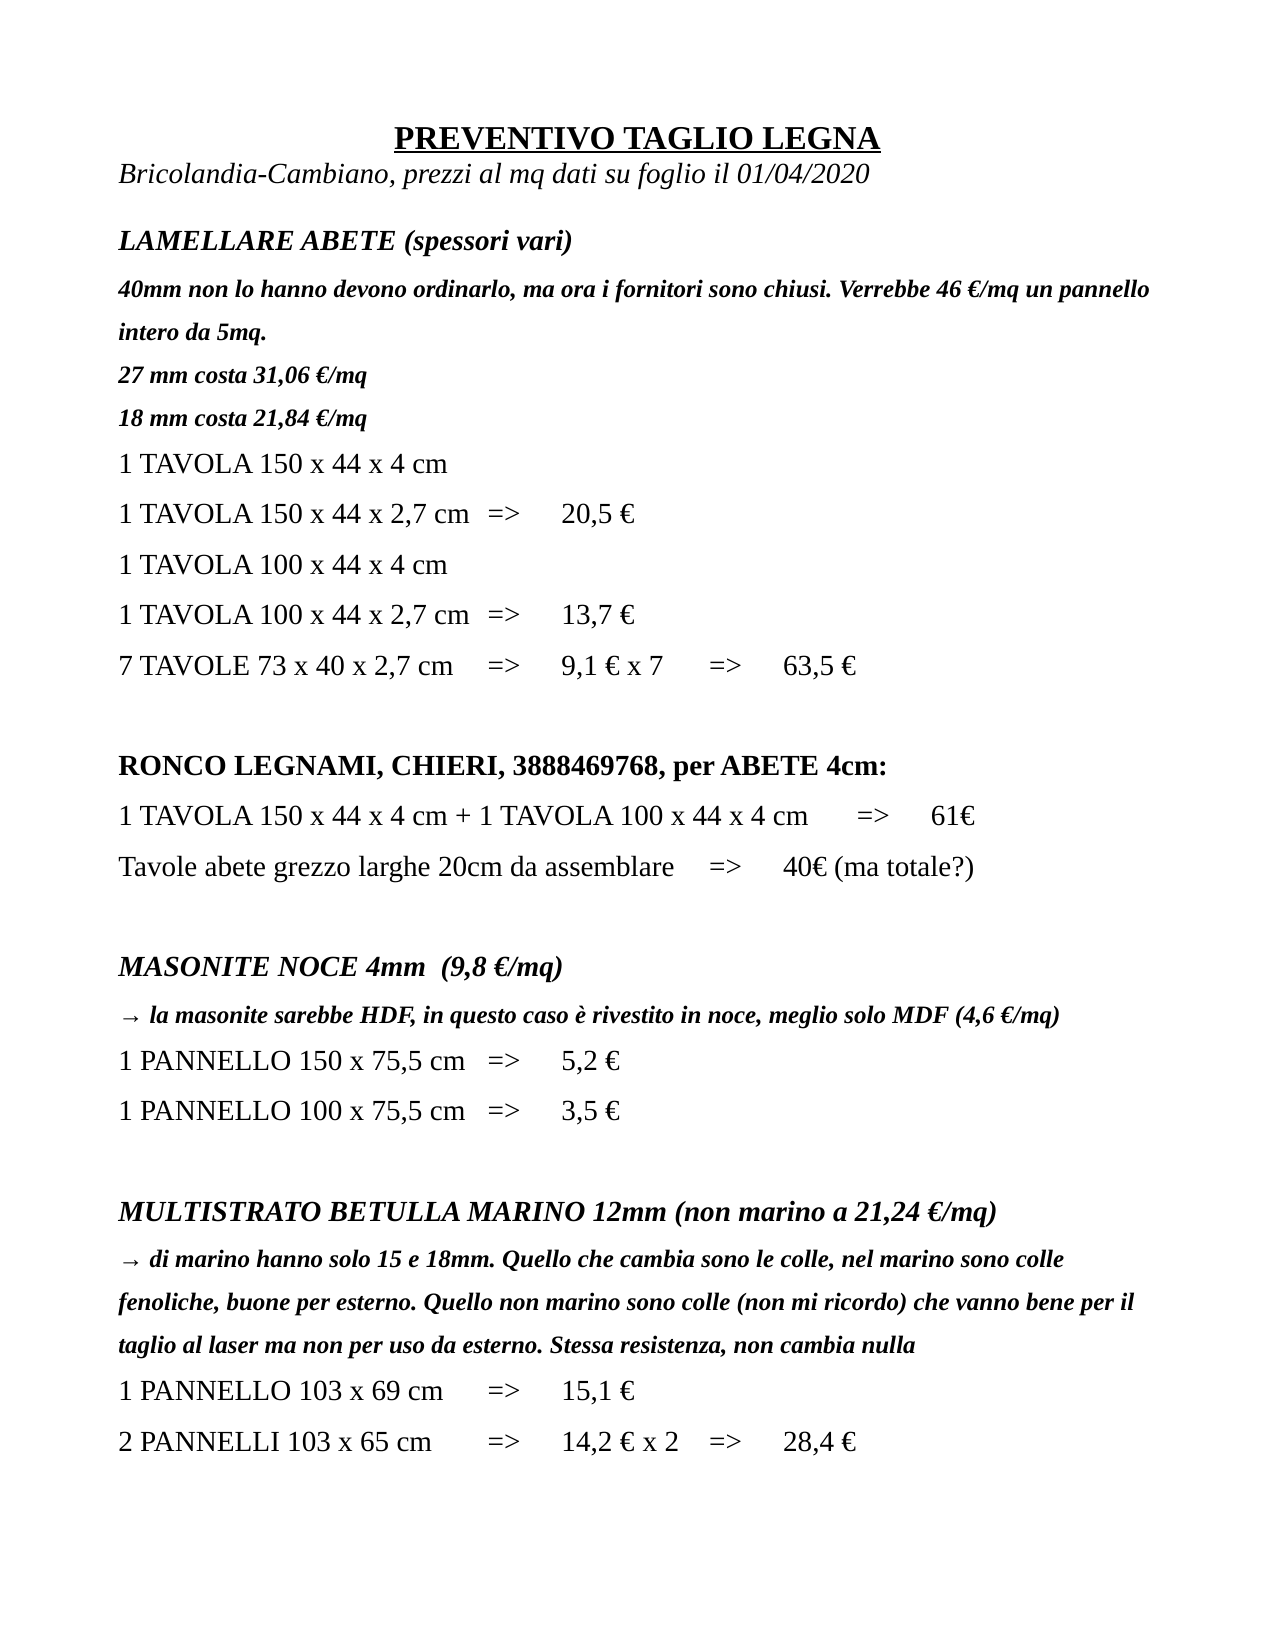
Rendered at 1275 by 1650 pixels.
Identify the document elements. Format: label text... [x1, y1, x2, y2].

text 40mm non lo hanno devono ordinarlo, ma ora i fornitori sono chiusi. Verrebbe 46 €/mq un pannello intero da 5mq. [118, 274, 1157, 346]
text Bricolandia-Cambiano, prezzi al mq dati su foglio il 01/04/2020 [118, 156, 1157, 190]
text 2 PANNELLI 103 x 65 cm => 14,2 € x 2 => 28,4 € [118, 1424, 1157, 1457]
text 7 TAVOLE 73 x 40 x 2,7 cm => 9,1 € x 7 => 63,5 € [118, 648, 1157, 681]
text PREVENTIVO TAGLIO LEGNA [118, 118, 1157, 156]
text 1 PANNELLO 100 x 75,5 cm => 3,5 € [118, 1093, 1157, 1127]
text LAMELLARE ABETE (spessori vari) [118, 223, 1157, 257]
text 1 PANNELLO 150 x 75,5 cm => 5,2 € [118, 1043, 1157, 1076]
text 1 TAVOLA 150 x 44 x 4 cm + 1 TAVOLA 100 x 44 x 4 cm => 61€ [118, 798, 1157, 832]
text 1 TAVOLA 100 x 44 x 4 cm [118, 547, 1157, 581]
text 1 TAVOLA 150 x 44 x 4 cm [118, 446, 1157, 480]
text 1 TAVOLA 150 x 44 x 2,7 cm => 20,5 € [118, 497, 1157, 530]
text 1 TAVOLA 100 x 44 x 2,7 cm => 13,7 € [118, 597, 1157, 631]
text 18 mm costa 21,84 €/mq [118, 403, 1157, 432]
text MULTISTRATO BETULLA MARINO 12mm (non marino a 21,24 €/mq) [118, 1194, 1157, 1227]
text Tavole abete grezzo larghe 20cm da assemblare => 40€ (ma totale?) [118, 849, 1157, 882]
text 1 PANNELLO 103 x 69 cm => 15,1 € [118, 1373, 1157, 1407]
text → di marino hanno solo 15 e 18mm. Quello che cambia sono le colle, nel marino sono colle fenoliche, buone per esterno. Quello non marino sono colle (non mi ricordo) che vanno bene per il taglio al laser ma non per uso da esterno. Stessa resistenza, non cambia nulla [118, 1244, 1157, 1359]
text → la masonite sarebbe HDF, in questo caso è rivestito in noce, meglio solo MDF (4,6 €/mq) [118, 1000, 1157, 1028]
text MASONITE NOCE 4mm (9,8 €/mq) [118, 949, 1157, 983]
text RONCO LEGNAMI, CHIERI, 3888469768, per ABETE 4cm: [118, 748, 1157, 782]
text 27 mm costa 31,06 €/mq [118, 360, 1157, 389]
